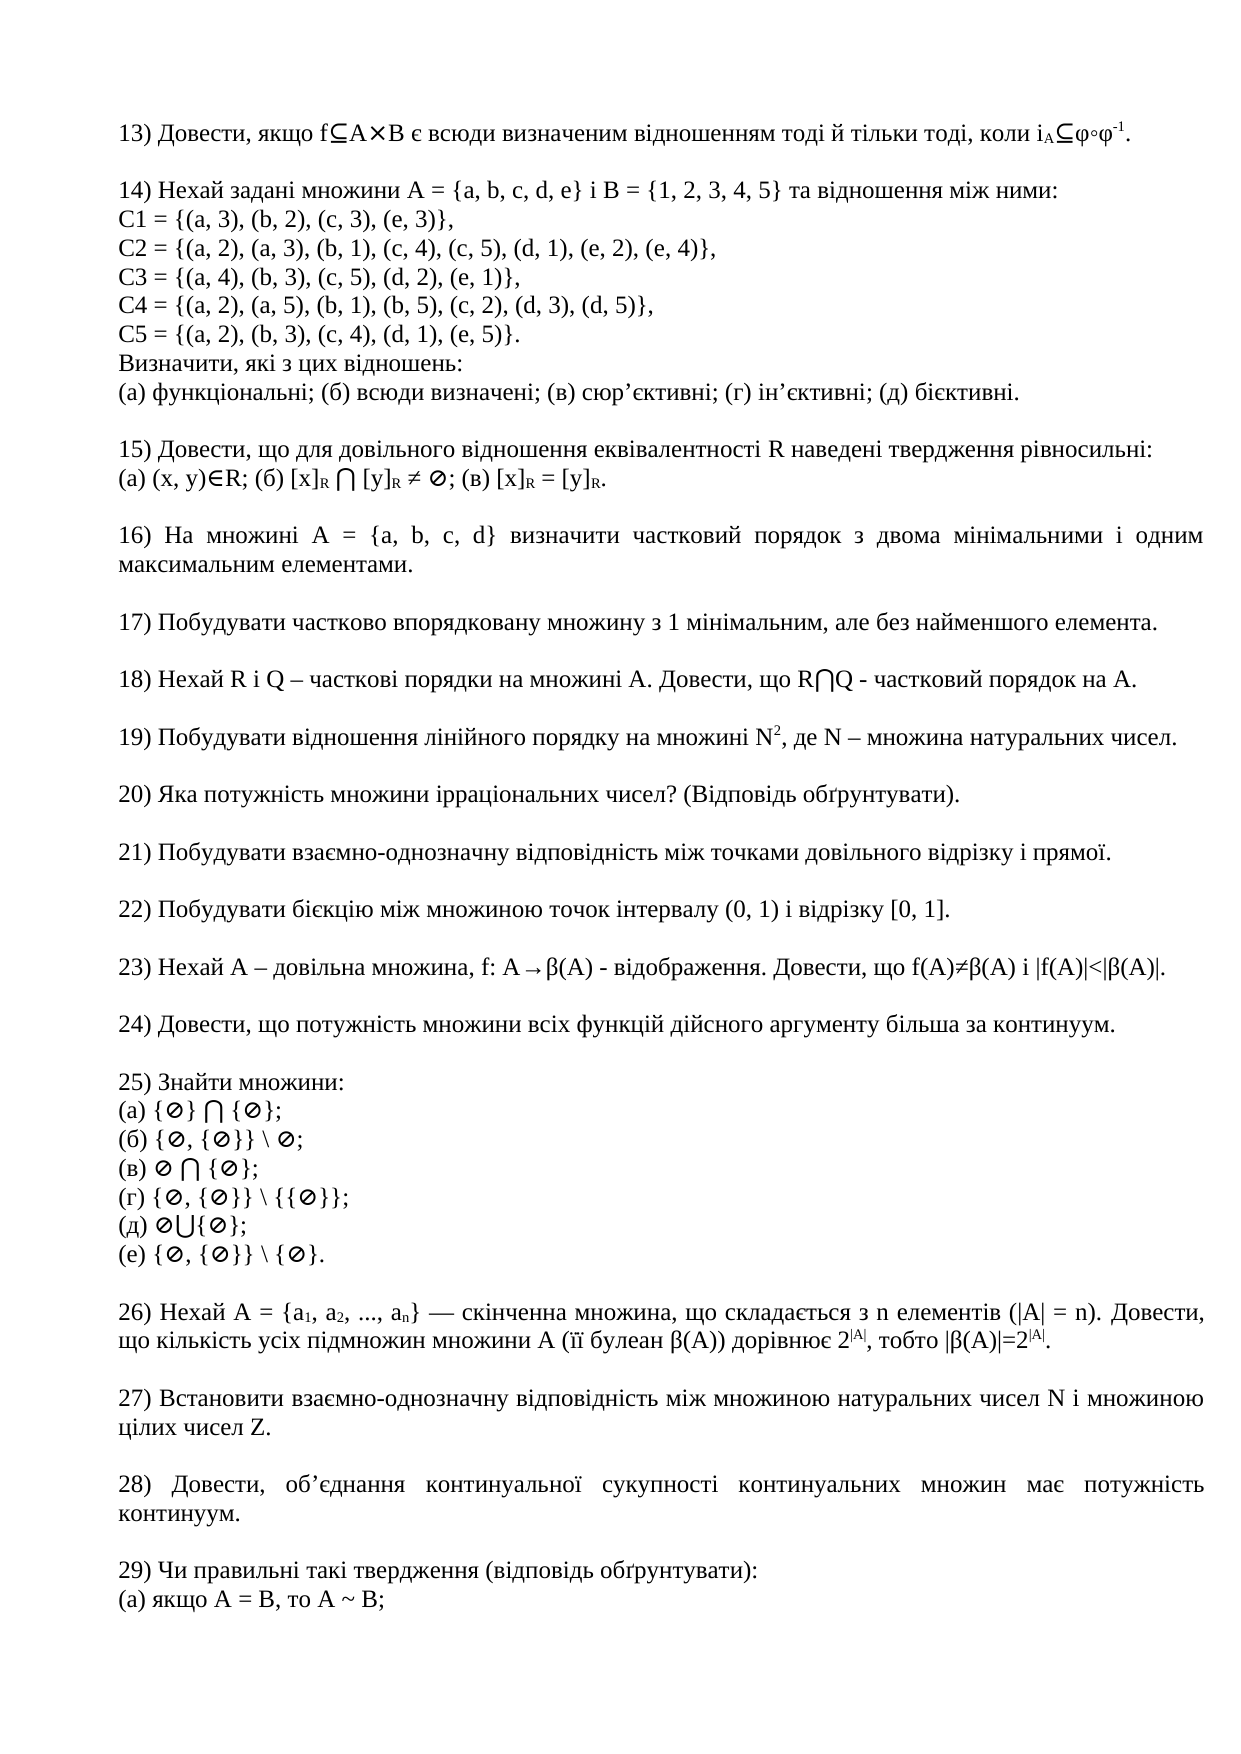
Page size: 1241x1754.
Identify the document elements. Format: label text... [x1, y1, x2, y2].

text (е) {⊘, {⊘}} \ {⊘}. [118, 1239, 1205, 1268]
text 26) Нехай А = {а1, а2, ..., аn} — скінченна множина, що складається з n елементів (|А| = n). Довести, що кількість усіх підмножин множини А (її булеан β(A)) дорівнює 2|А|, тобто |β(A)|=2|А|. [118, 1297, 1205, 1354]
text (а) якщо А = В, то А ~ В; [118, 1584, 1205, 1613]
text Визначити, які з цих відношень: [118, 348, 1205, 377]
text 29) Чи правильні такі твердження (відповідь обґрунтувати): [118, 1556, 1205, 1584]
text C4 = {(a, 2), (a, 5), (b, 1), (b, 5), (c, 2), (d, 3), (d, 5)}, [118, 291, 1205, 319]
text 17) Побудувати частково впорядковану множину з 1 мінімальним, але без найменшого елемента. [118, 607, 1205, 636]
text 19) Побудувати відношення лінійного порядку на множині N2, де N – множина натуральних чисел. [118, 722, 1205, 751]
text 16) На множині А = {a, b, c, d} визначити частковий порядок з двома мінімальними і одним максимальним елементами. [118, 521, 1205, 578]
text (в) ⊘ ⋂ {⊘}; [118, 1153, 1205, 1182]
text 15) Довести, що для довільного відношення еквівалентності R наведені твердження рівносильні: [118, 434, 1205, 463]
text 23) Нехай А – довільна множина, f: A→β(A) - відображення. Довести, що f(A)≠β(A) і |f(A)|<|β(A)|. [118, 952, 1205, 981]
text (а) (х, у)∈R; (б) [x]R ⋂ [y]R ≠ ⊘; (в) [x]R = [y]R. [118, 463, 1205, 492]
text C2 = {(a, 2), (a, 3), (b, 1), (c, 4), (c, 5), (d, 1), (e, 2), (e, 4)}, [118, 233, 1205, 262]
text 22) Побудувати бієкцію між множиною точок інтервалу (0, 1) і відрізку [0, 1]. [118, 894, 1205, 923]
text 27) Встановити взаємно-однозначну відповідність між множиною натуральних чисел N і множиною цілих чисел Z. [118, 1383, 1205, 1441]
text (б) {⊘, {⊘}} \ ⊘; [118, 1124, 1205, 1153]
text 28) Довести, об’єднання континуальної сукупності континуальних множин має потужність континуум. [118, 1469, 1205, 1527]
text 24) Довести, що потужність множини всіх функцій дійсного аргументу більша за континуум. [118, 1009, 1205, 1038]
text 13) Довести, якщо f⊆А⨯В є всюди визначеним відношенням тоді й тільки тоді, коли iA⊆φ◦φ-1. [118, 118, 1205, 147]
text (а) {⊘} ⋂ {⊘}; [118, 1096, 1205, 1124]
text (д) ⊘⋃{⊘}; [118, 1211, 1205, 1239]
text C5 = {(a, 2), (b, 3), (c, 4), (d, 1), (e, 5)}. [118, 319, 1205, 348]
text 25) Знайти множини: [118, 1067, 1205, 1096]
text (а) функціональні; (б) всюди визначені; (в) сюр’єктивні; (г) ін’єктивні; (д) бієктивні. [118, 377, 1205, 406]
text C1 = {(a, 3), (b, 2), (c, 3), (e, 3)}, [118, 204, 1205, 233]
text 18) Нехай R і Q – часткові порядки на множині А. Довести, що R⋂Q - частковий порядок на А. [118, 664, 1205, 693]
text 14) Нехай задані множини A = {a, b, c, d, e} і B = {1, 2, 3, 4, 5} та відношення між ними: [118, 176, 1205, 204]
text 20) Яка потужність множини ірраціональних чисел? (Відповідь обґрунтувати). [118, 779, 1205, 808]
text (г) {⊘, {⊘}} \ {{⊘}}; [118, 1182, 1205, 1211]
text 21) Побудувати взаємно-однозначну відповідність між точками довільного відрізку i прямої. [118, 837, 1205, 866]
text C3 = {(a, 4), (b, 3), (c, 5), (d, 2), (e, 1)}, [118, 262, 1205, 291]
